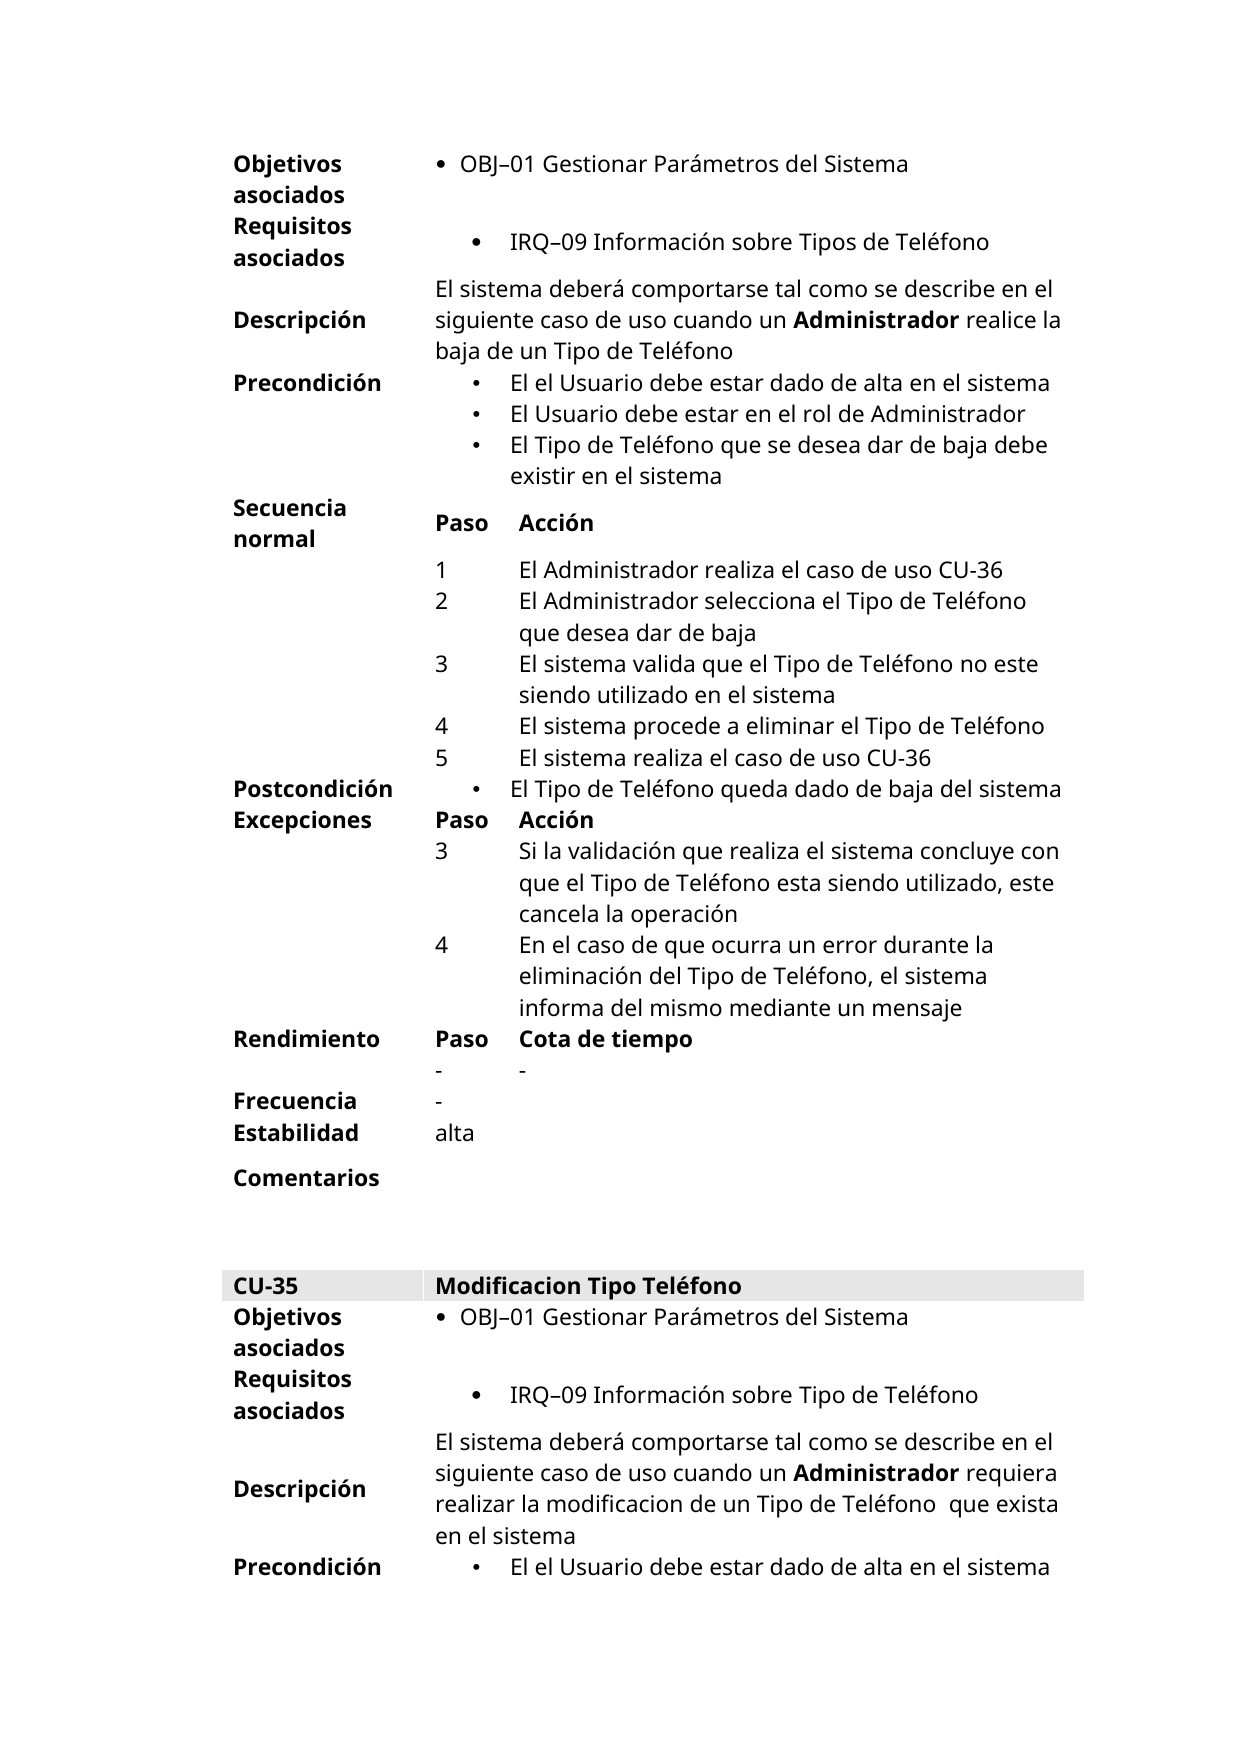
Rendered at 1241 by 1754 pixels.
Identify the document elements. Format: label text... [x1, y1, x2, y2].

table_cell Precondición [222, 366, 423, 491]
table_cell Paso [424, 804, 507, 835]
table_cell alta [424, 1116, 1081, 1148]
table_cell El Administrador realiza el caso de uso CU-36 [508, 554, 1081, 585]
table_cell Objetivos asociados [222, 148, 423, 210]
table_cell El sistema deberá comportarse tal como se describe en el siguiente caso de uso cuando un Administrador realice la baja de un Tipo de Teléfono [424, 273, 1081, 366]
table_cell OBJ–01 Gestionar Parámetros del Sistema [424, 148, 1081, 210]
table_cell - [424, 1054, 507, 1085]
table_cell Descripción [222, 1426, 423, 1551]
table_cell Descripción [222, 273, 423, 366]
table_cell 4 [424, 929, 507, 1023]
table_cell Postcondición [222, 773, 423, 804]
table_cell OBJ–01 Gestionar Parámetros del Sistema [424, 1301, 1084, 1363]
table_cell El sistema realiza el caso de uso CU-36 [508, 741, 1081, 773]
table_cell Objetivos asociados [222, 1301, 423, 1363]
table_cell Rendimiento [222, 1023, 423, 1054]
table_cell [222, 1054, 423, 1085]
table_cell Acción [508, 491, 1081, 554]
table_cell [222, 835, 423, 1023]
table_cell Requisitos asociados [222, 1363, 423, 1426]
table_cell [424, 1148, 1081, 1207]
table_cell El sistema valida que el Tipo de Teléfono no este siendo utilizado en el sistema [508, 648, 1081, 710]
table_cell 5 [424, 741, 507, 773]
table_cell Excepciones [222, 804, 423, 835]
table_cell Comentarios [222, 1148, 423, 1207]
table_cell En el caso de que ocurra un error durante la eliminación del Tipo de Teléfono, el sistema informa del mismo mediante un mensaje [508, 929, 1081, 1023]
table_cell [222, 554, 423, 773]
table_cell IRQ–09 Información sobre Tipos de Teléfono [424, 210, 1081, 273]
table_header CU-35 [222, 1270, 423, 1301]
table_cell 1 [424, 554, 507, 585]
table_cell Cota de tiempo [508, 1023, 1081, 1054]
table_header Modificacion Tipo Teléfono [424, 1270, 1084, 1301]
table_cell El sistema procede a eliminar el Tipo de Teléfono [508, 710, 1081, 741]
table_cell IRQ–09 Información sobre Tipo de Teléfono [424, 1363, 1084, 1426]
table_cell Precondición [222, 1551, 423, 1604]
table_cell El Tipo de Teléfono queda dado de baja del sistema [424, 773, 1081, 804]
table_cell Secuencia normal [222, 491, 423, 554]
table_cell - [508, 1054, 1081, 1085]
table_cell El el Usuario debe estar dado de alta en el sistema El Usuario debe estar en el rol de Administrador El Tipo de Teléfono que se desea dar de baja debe existir en el sistema [424, 366, 1081, 491]
table_cell Acción [508, 804, 1081, 835]
table_cell Si la validación que realiza el sistema concluye con que el Tipo de Teléfono esta siendo utilizado, este cancela la operación [508, 835, 1081, 929]
table_cell - [424, 1085, 1081, 1116]
table_cell El Administrador selecciona el Tipo de Teléfono que desea dar de baja [508, 585, 1081, 648]
table_cell El el Usuario debe estar dado de alta en el sistema El Usuario debe estar en el rol de Administrador El Tipo de Teléfono debe estar dada de alta en el sistema [424, 1551, 1084, 1604]
table_cell 3 [424, 648, 507, 710]
table_cell 4 [424, 710, 507, 741]
table_cell Estabilidad [222, 1116, 423, 1148]
table_cell Frecuencia [222, 1085, 423, 1116]
table_cell El sistema deberá comportarse tal como se describe en el siguiente caso de uso cuando un Administrador requiera realizar la modificacion de un Tipo de Teléfono que exista en el sistema [424, 1426, 1084, 1551]
table_cell 3 [424, 835, 507, 929]
table_cell Requisitos asociados [222, 210, 423, 273]
table_cell Paso [424, 1023, 507, 1054]
table_cell 2 [424, 585, 507, 648]
table_cell Paso [424, 491, 507, 554]
